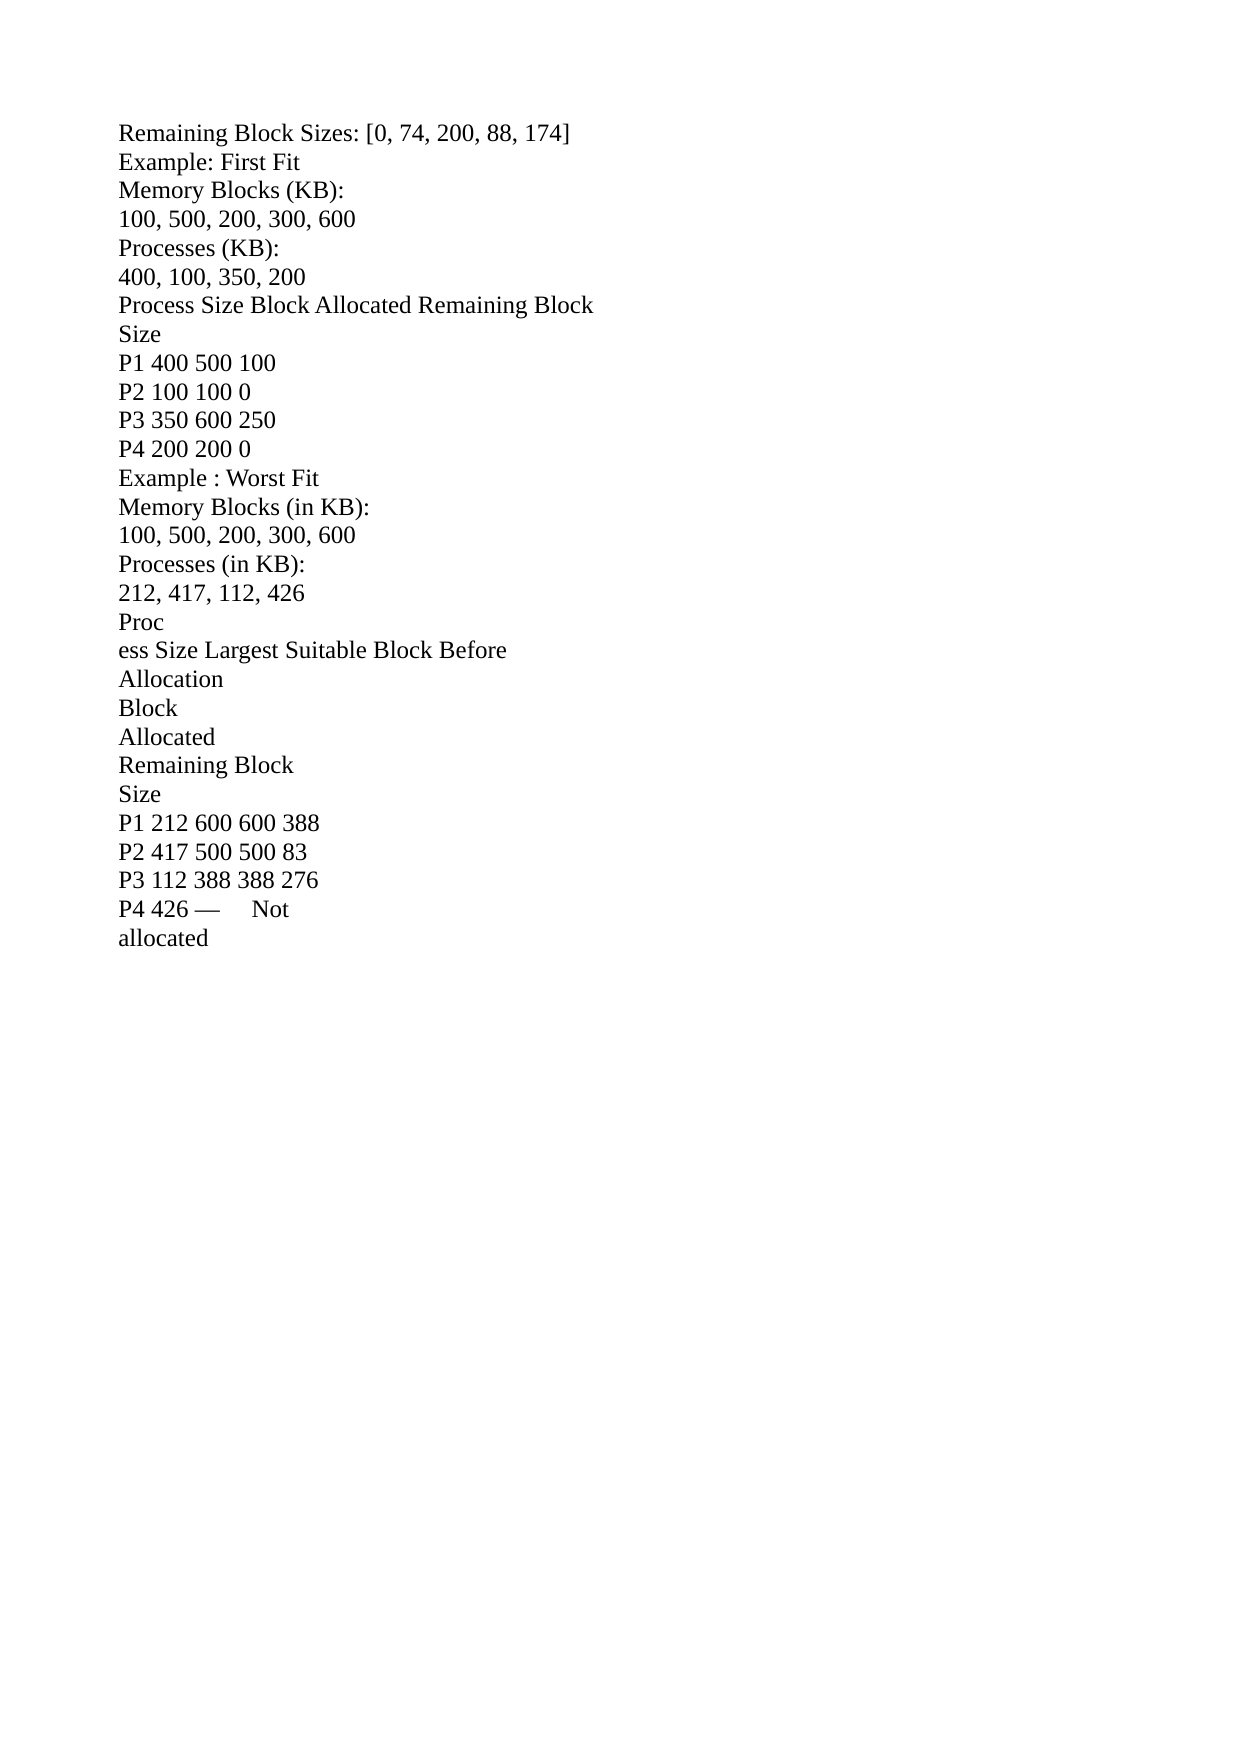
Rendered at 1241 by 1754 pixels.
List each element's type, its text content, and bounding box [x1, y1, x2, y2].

text 100, 500, 200, 300, 600 [118, 204, 1122, 233]
text Processes (KB): [118, 233, 1122, 262]
text Proc [118, 607, 1122, 636]
text Block [118, 693, 1122, 722]
text Example: First Fit [118, 147, 1122, 176]
text Allocation [118, 664, 1122, 693]
text Remaining Block [118, 751, 1122, 779]
text Size [118, 779, 1122, 808]
text Memory Blocks (in KB): [118, 492, 1122, 521]
text Memory Blocks (KB): [118, 176, 1122, 204]
text P3 350 600 250 [118, 406, 1122, 434]
text 400, 100, 350, 200 [118, 262, 1122, 291]
text Allocated [118, 722, 1122, 751]
text P3 112 388 388 276 [118, 866, 1122, 894]
text P2 100 100 0 [118, 377, 1122, 406]
text P4 426 — ❌ Not [118, 894, 1122, 923]
text P1 212 600 600 388 [118, 808, 1122, 837]
text ess Size Largest Suitable Block Before [118, 636, 1122, 664]
text allocated [118, 923, 1122, 952]
text 212, 417, 112, 426 [118, 578, 1122, 607]
text Size [118, 319, 1122, 348]
text 100, 500, 200, 300, 600 [118, 521, 1122, 549]
text P2 417 500 500 83 [118, 837, 1122, 866]
text Example : Worst Fit [118, 463, 1122, 492]
text Processes (in KB): [118, 549, 1122, 578]
text P1 400 500 100 [118, 348, 1122, 377]
text Remaining Block Sizes: [0, 74, 200, 88, 174] [118, 118, 1122, 147]
text P4 200 200 0 [118, 434, 1122, 463]
text Process Size Block Allocated Remaining Block [118, 291, 1122, 319]
